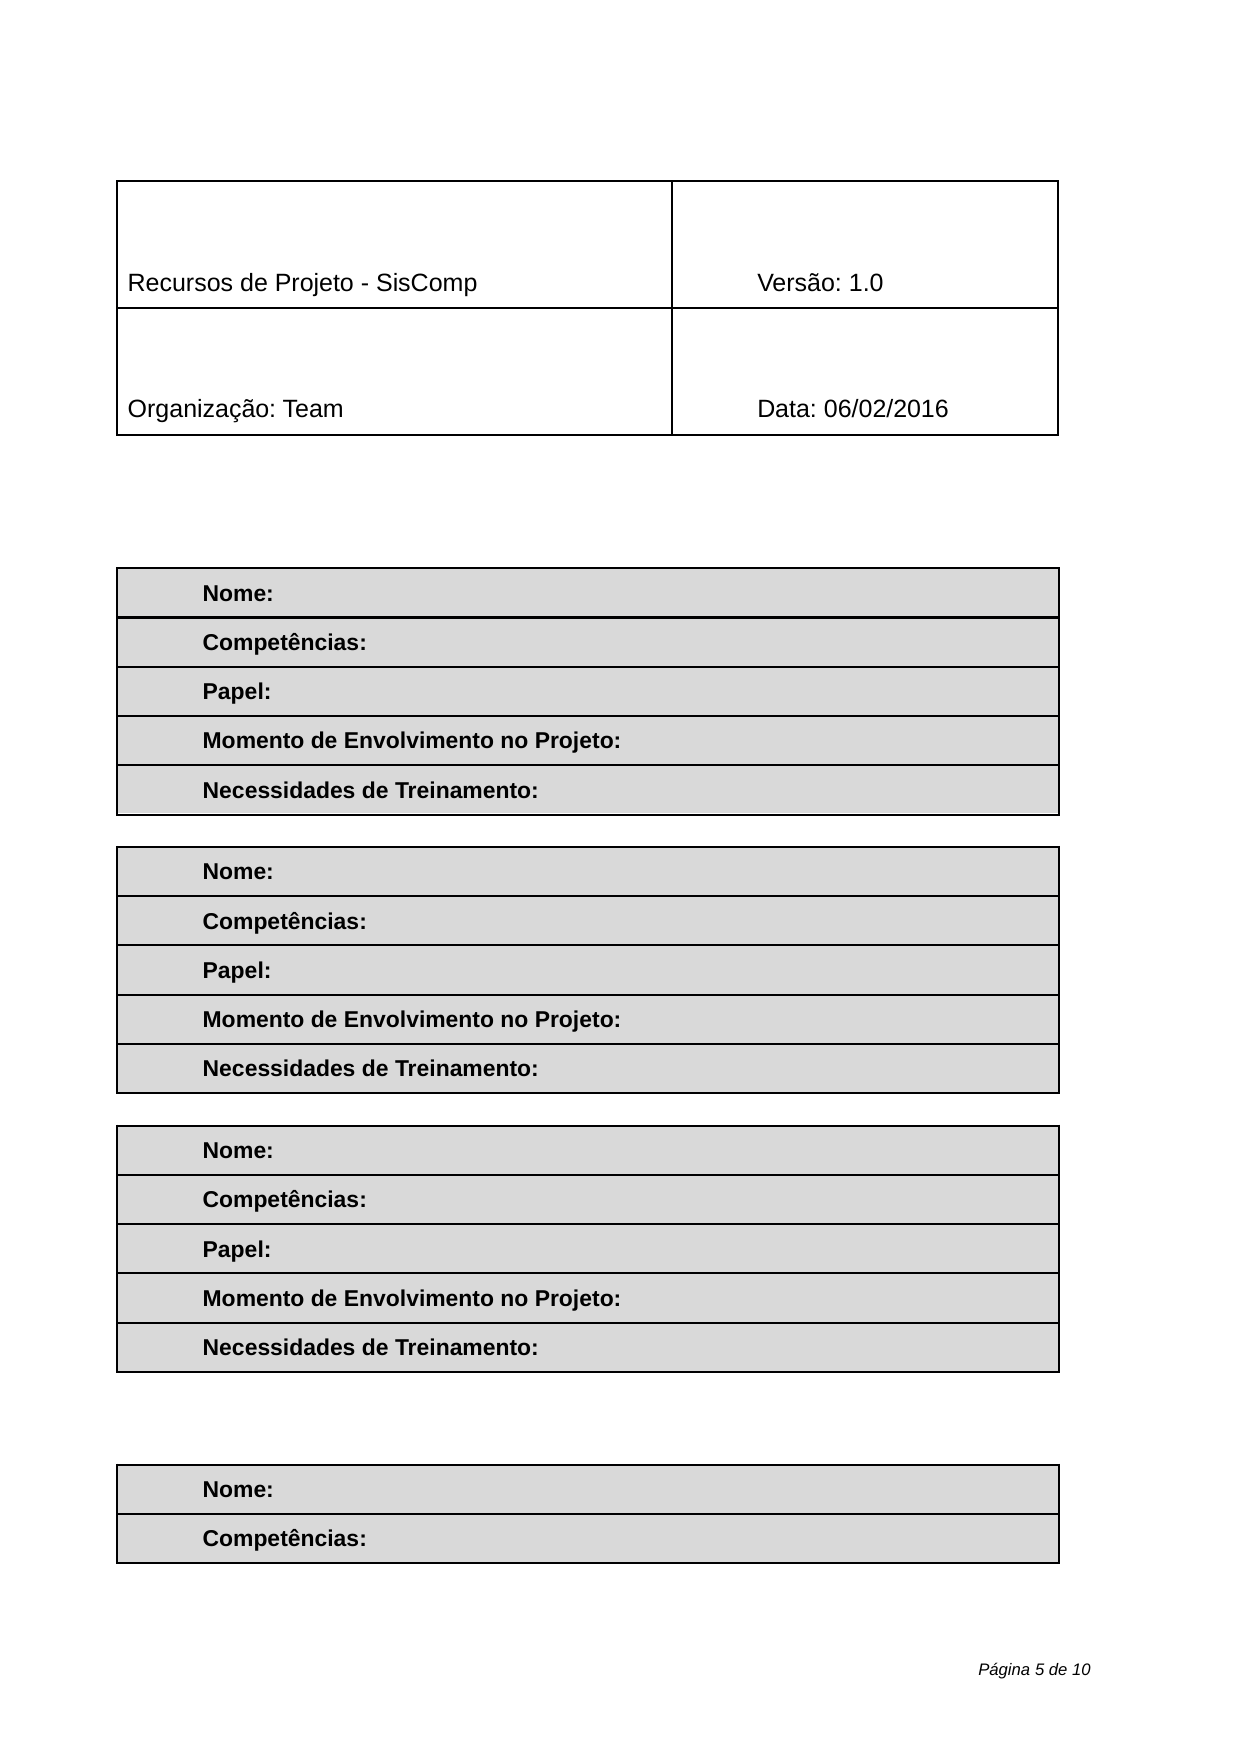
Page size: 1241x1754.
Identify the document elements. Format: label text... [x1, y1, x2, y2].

table_cell Necessidades de Treinamento: [118, 1045, 1058, 1092]
table_cell Papel: [118, 1225, 1058, 1272]
table_cell Competências: [118, 619, 1058, 666]
table_cell Competências: [118, 1176, 1058, 1223]
table_cell Momento de Envolvimento no Projeto: [118, 717, 1058, 764]
table_cell Necessidades de Treinamento: [118, 1324, 1058, 1371]
table_header Nome: [118, 1127, 1058, 1174]
table_cell Competências: [118, 897, 1058, 944]
table_cell Papel: [118, 946, 1058, 994]
table_header Nome: [118, 1466, 1058, 1513]
table_cell Momento de Envolvimento no Projeto: [118, 1274, 1058, 1322]
table_header Nome: [118, 848, 1058, 895]
table_cell Momento de Envolvimento no Projeto: [118, 996, 1058, 1043]
table_cell Necessidades de Treinamento: [118, 766, 1058, 813]
table_cell Competências: [118, 1515, 1058, 1562]
table_cell Papel: [118, 668, 1058, 715]
table_header Nome: [118, 569, 1058, 616]
